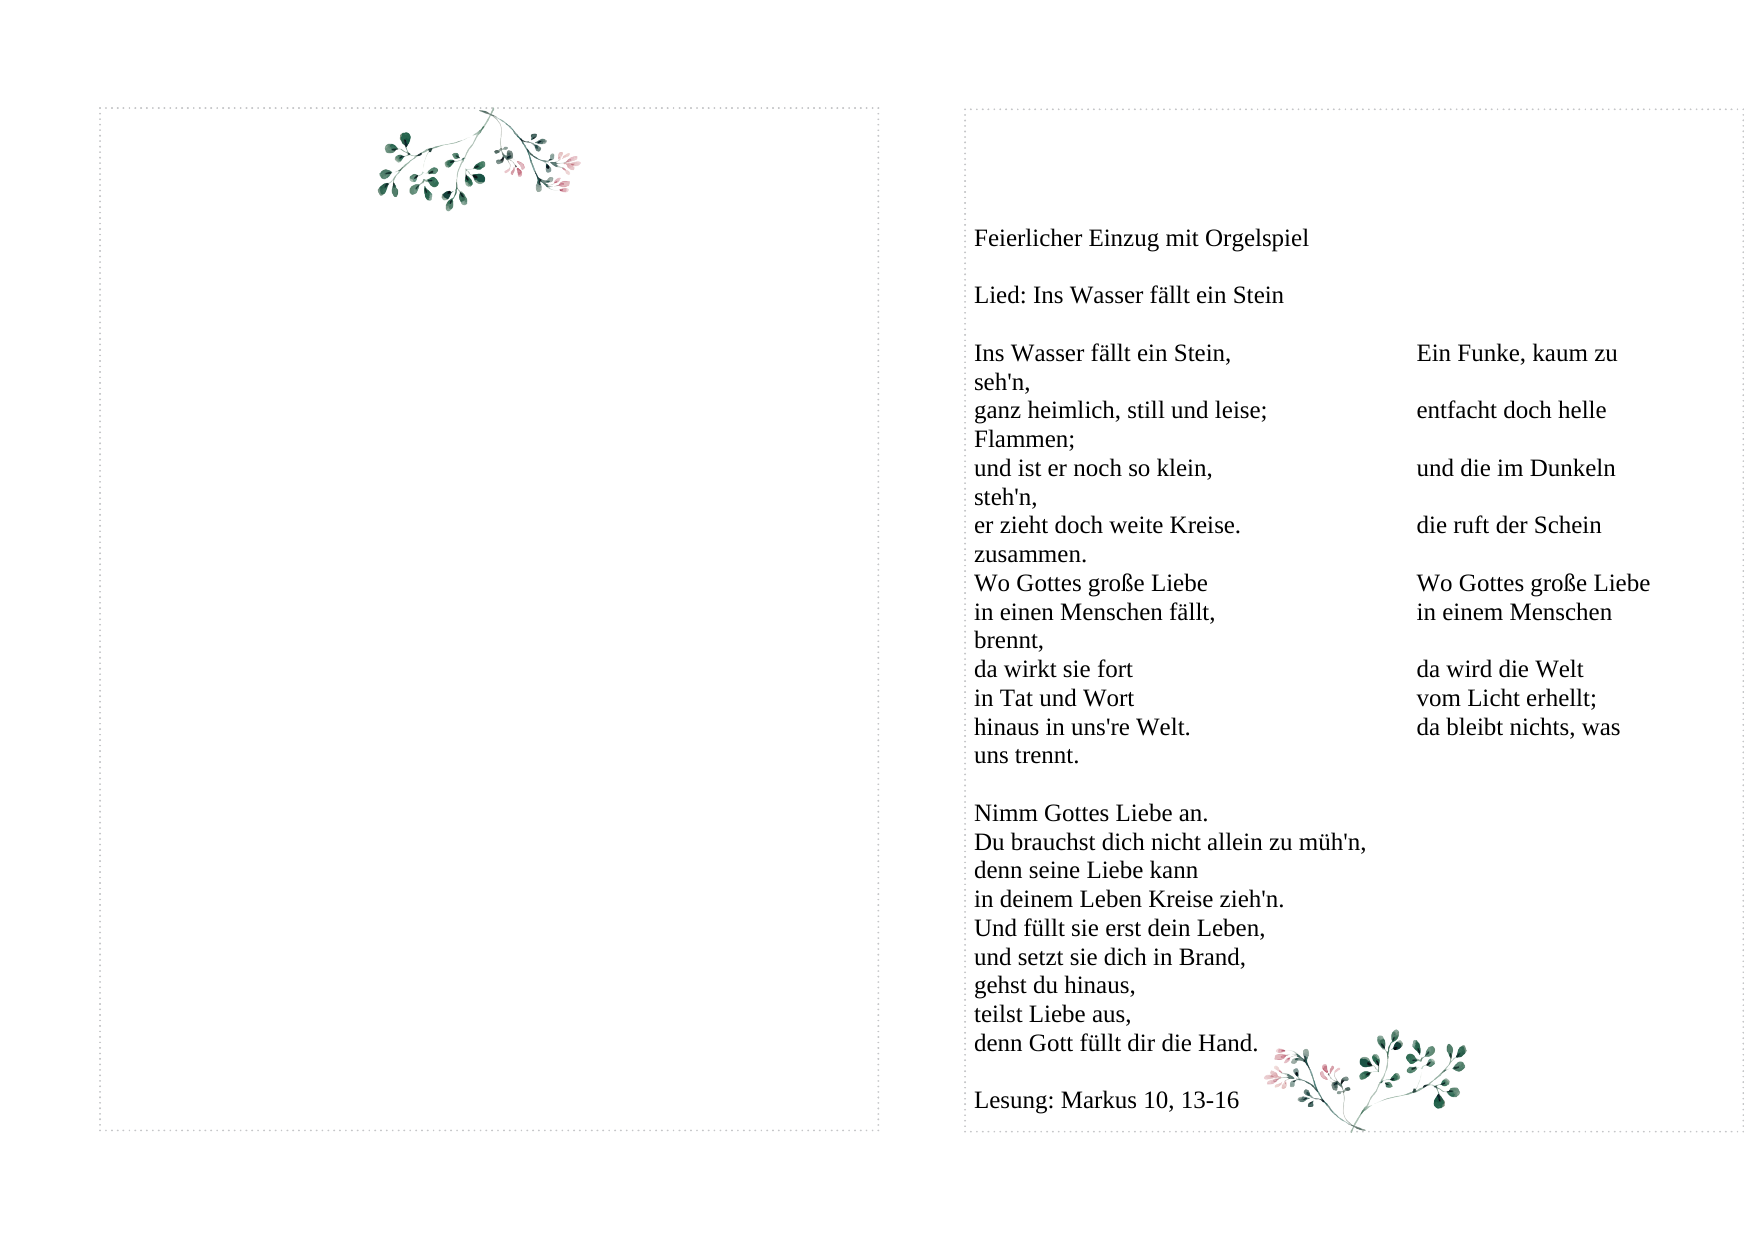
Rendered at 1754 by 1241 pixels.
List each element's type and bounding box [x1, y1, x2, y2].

picture [98, 107, 1745, 1133]
